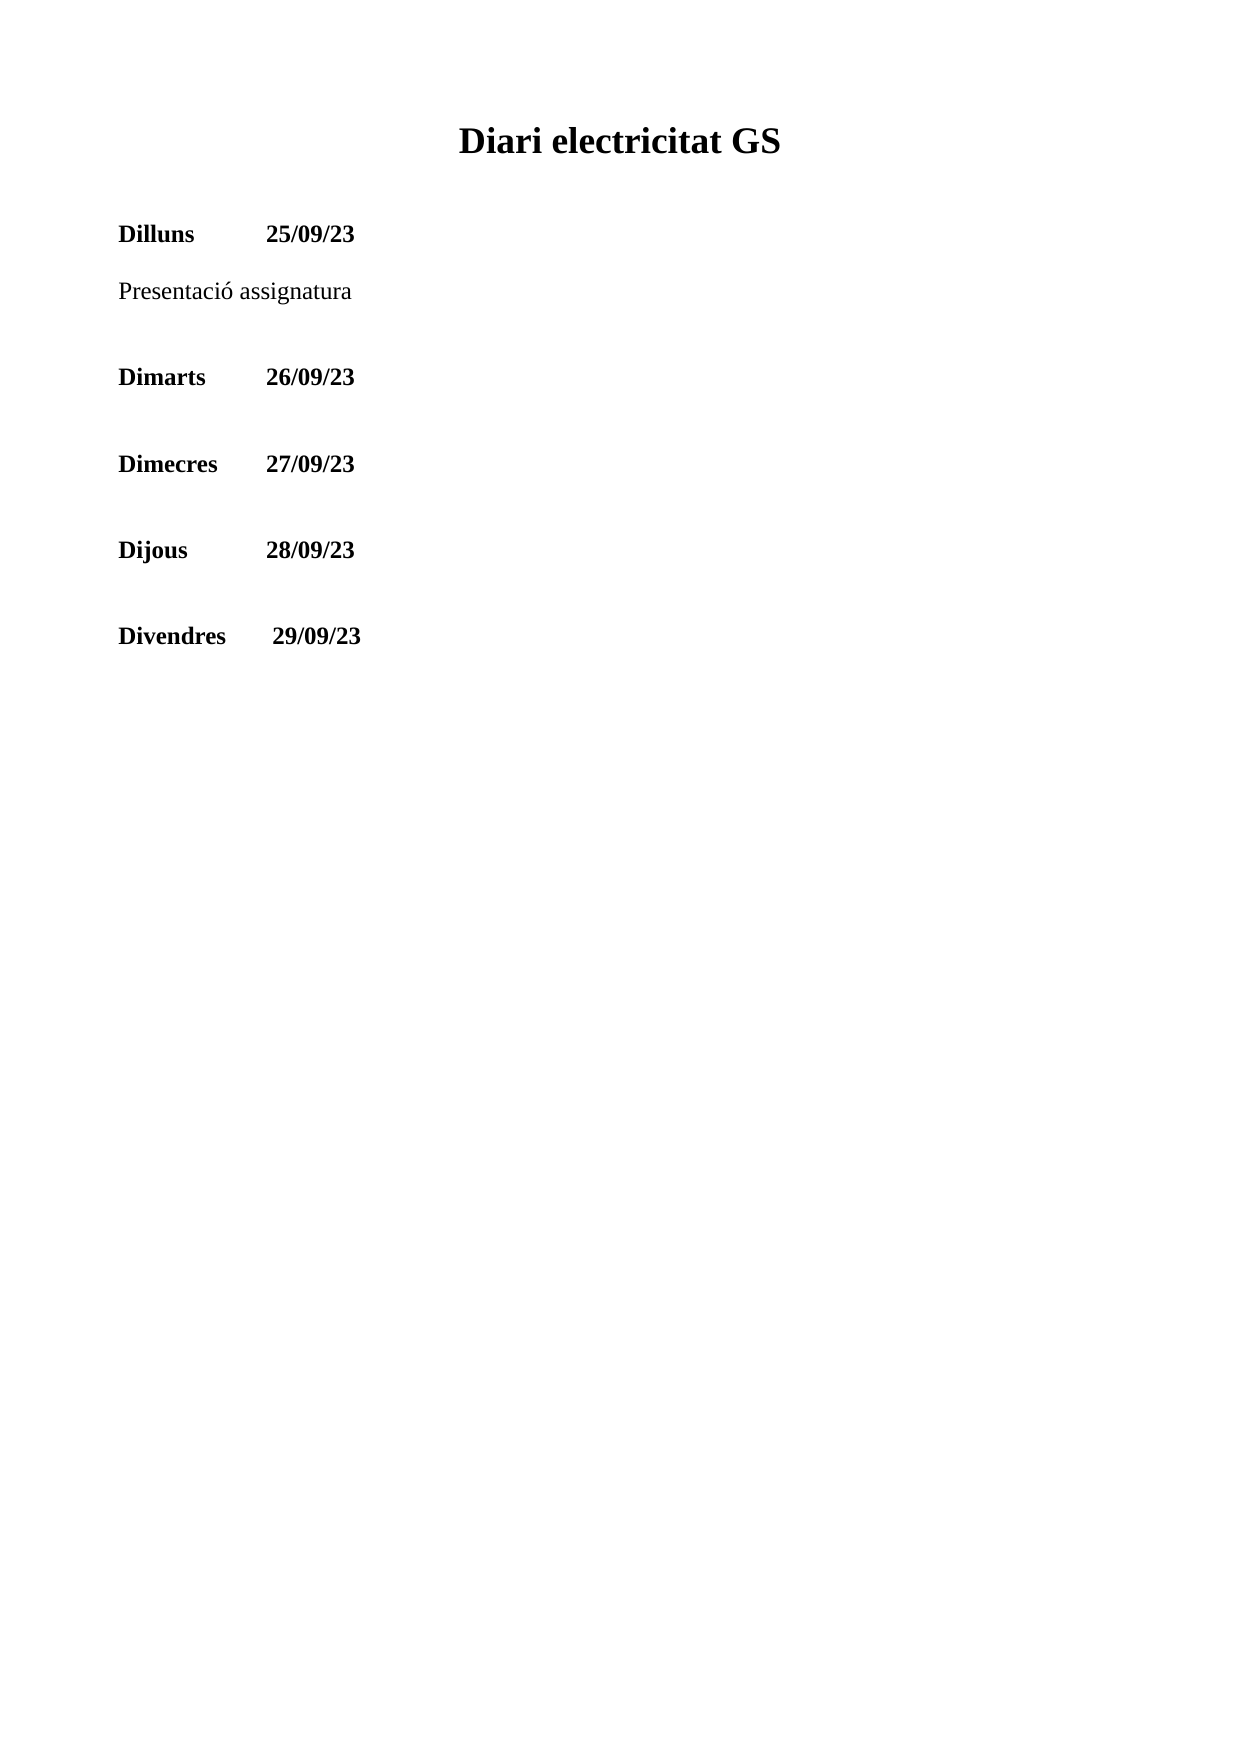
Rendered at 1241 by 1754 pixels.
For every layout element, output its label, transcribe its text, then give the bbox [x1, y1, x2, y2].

text Dimecres 27/09/23 [118, 449, 1122, 477]
text Dimarts 26/09/23 [118, 362, 1122, 391]
text Diari electricitat GS [118, 118, 1122, 161]
text Dilluns 25/09/23 [118, 219, 1122, 247]
text Dijous 28/09/23 [118, 535, 1122, 564]
text Divendres 29/09/23 [118, 621, 1122, 650]
text Presentació assignatura [118, 276, 1122, 305]
